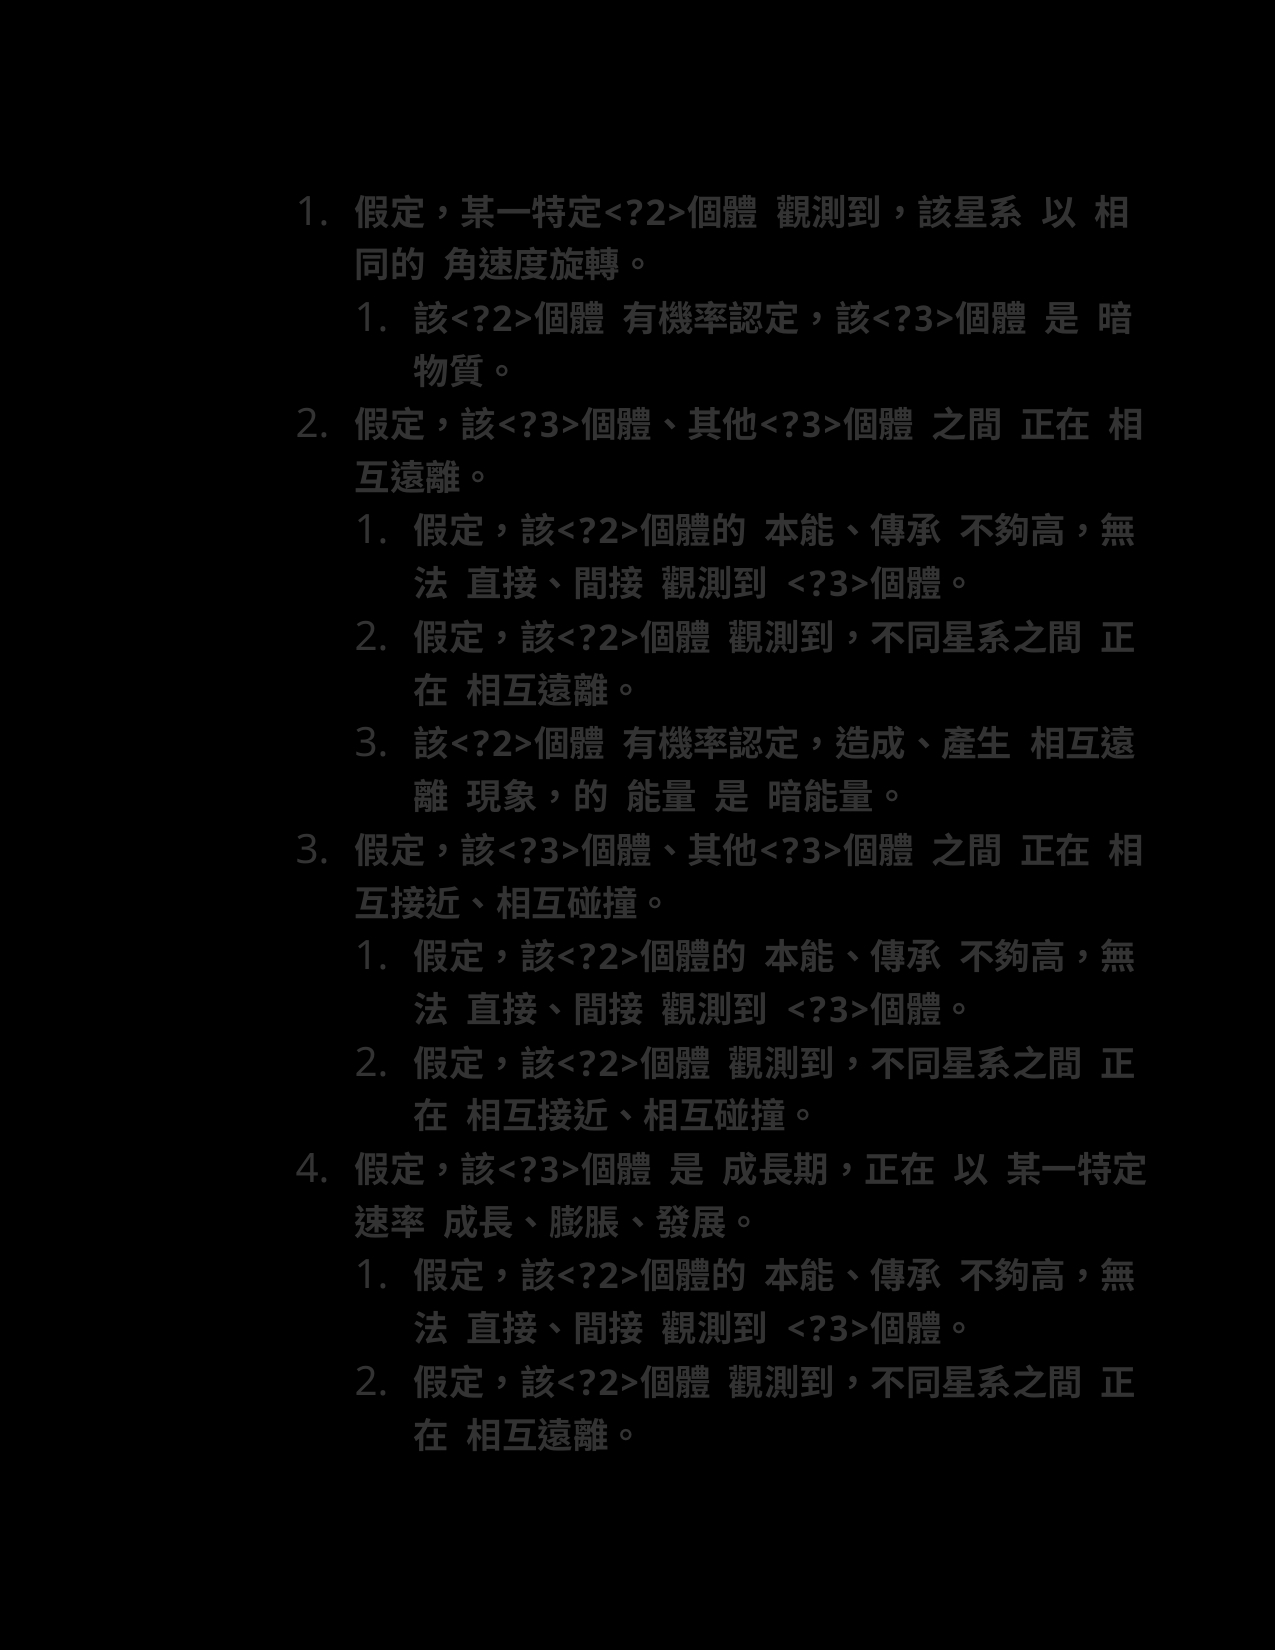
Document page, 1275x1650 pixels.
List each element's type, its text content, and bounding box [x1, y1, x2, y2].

list 假定，該<?3>個體、其他<?3>個體 之間 正在 相互遠離。 [295, 394, 1157, 501]
list 假定，該<?2>個體的 本能、傳承 不夠高，無法 直接、間接 觀測到 <?3>個體。 [354, 1245, 1157, 1352]
list 假定，該<?2>個體 觀測到，不同星系之間 正在 相互接近、相互碰撞。 [354, 1033, 1157, 1139]
list 假定，該<?2>個體的 本能、傳承 不夠高，無法 直接、間接 觀測到 <?3>個體。 [354, 501, 1157, 607]
list 假定，該<?2>個體 觀測到，不同星系之間 正在 相互遠離。 [354, 607, 1157, 713]
list 該<?2>個體 有機率認定，造成、產生 相互遠離 現象，的 能量 是 暗能量。 [354, 713, 1157, 820]
list 假定，該<?3>個體、其他<?3>個體 之間 正在 相互接近、相互碰撞。 [295, 820, 1157, 926]
list 假定，該<?2>個體的 本能、傳承 不夠高，無法 直接、間接 觀測到 <?3>個體。 [354, 926, 1157, 1033]
list 假定，該<?2>個體 觀測到，不同星系之間 正在 相互遠離。 [354, 1352, 1157, 1458]
list 該<?2>個體 有機率認定，該<?3>個體 是 暗物質。 [354, 288, 1157, 394]
list 假定，該<?3>個體 是 成長期，正在 以 某一特定速率 成長、膨脹、發展。 [295, 1139, 1157, 1245]
list 假定，某一特定<?2>個體 觀測到，該星系 以 相同的 角速度旋轉。 [295, 182, 1157, 288]
